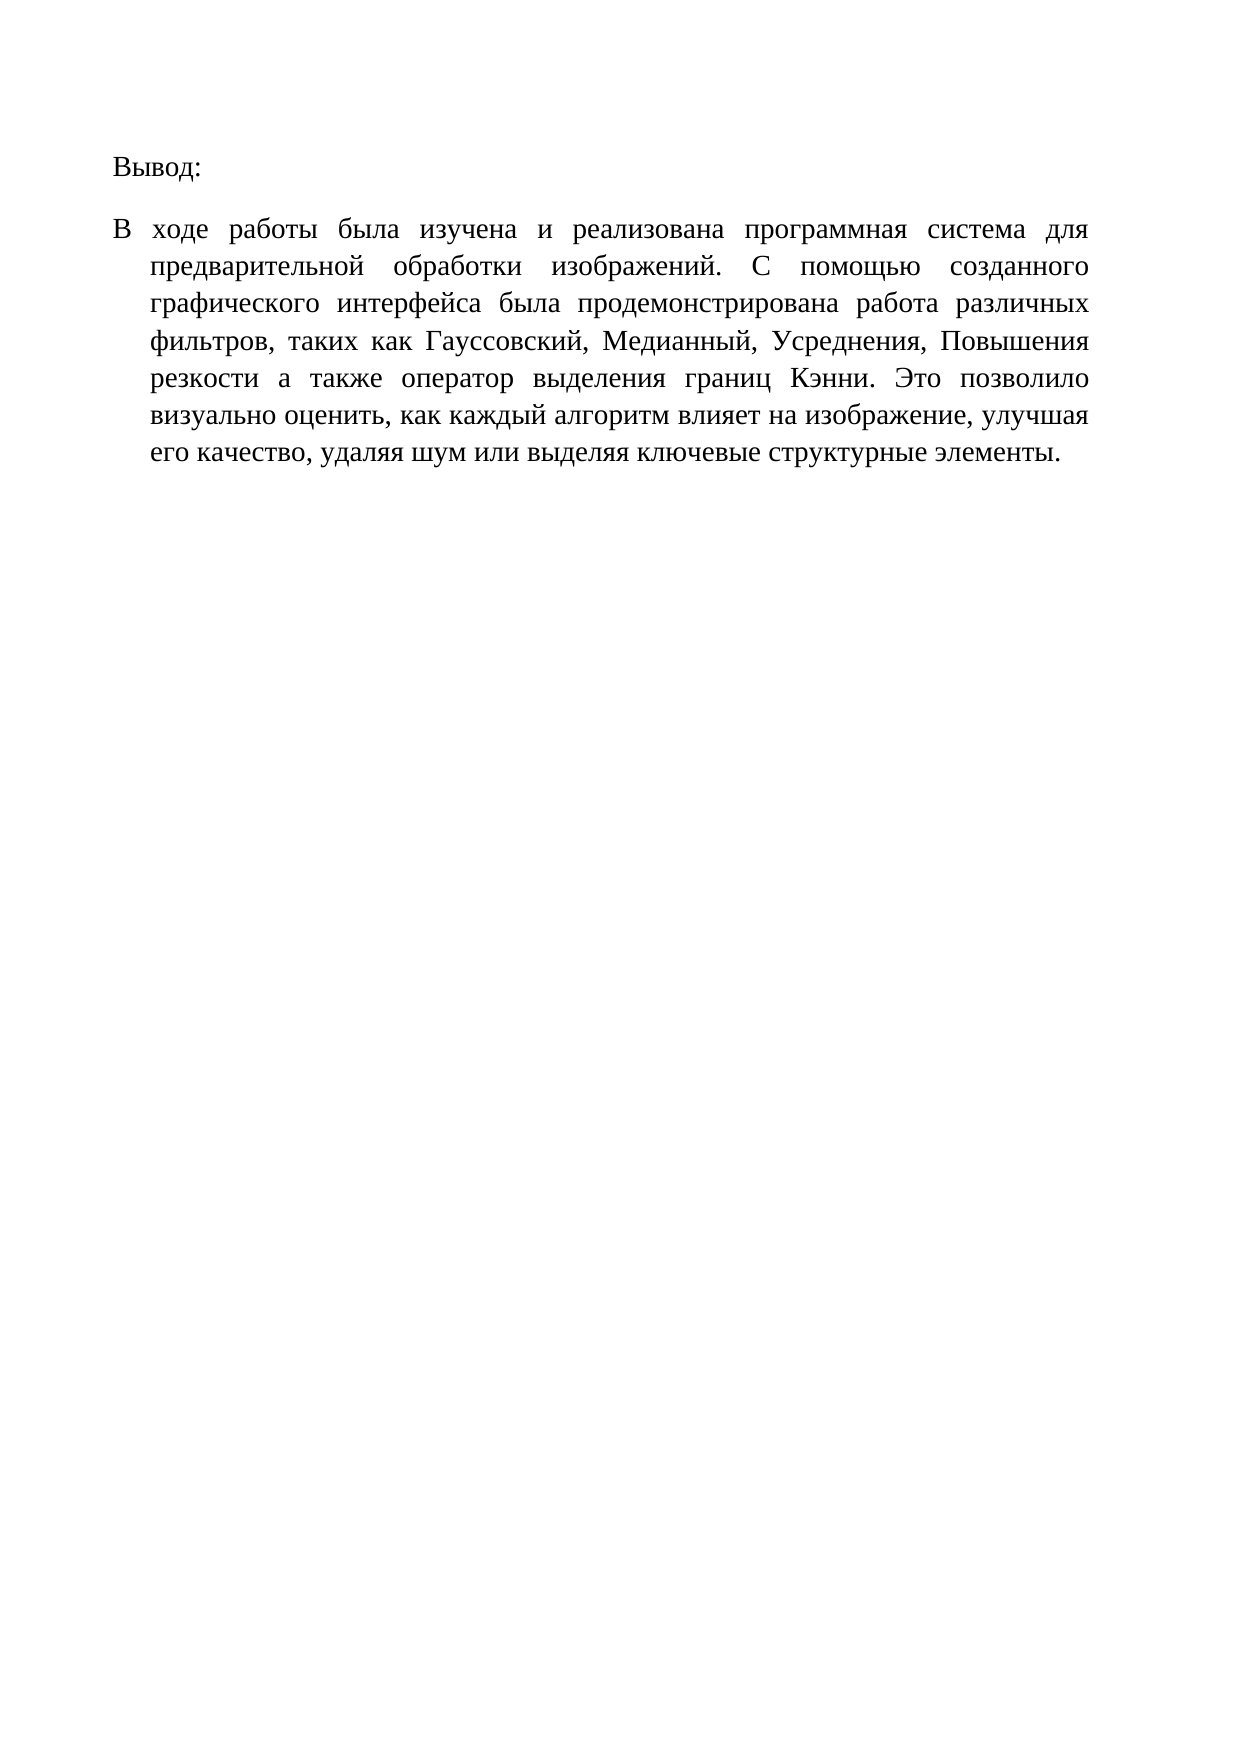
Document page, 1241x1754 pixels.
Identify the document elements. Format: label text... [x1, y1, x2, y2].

text Вывод: [112, 149, 1166, 182]
text В ходе работы была изучена и реализована программная система для предварительной обработки изображений. С помощью созданного графического интерфейса была продемонстрирована работа различных фильтров, таких как Гауссовский, Медианный, Усреднения, Повышения резкости а также оператор выделения границ Кэнни. Это позволило визуально оценить, как каждый алгоритм влияет на изображение, улучшая его качество, удаляя шум или выделяя ключевые структурные элементы. [112, 211, 1090, 468]
